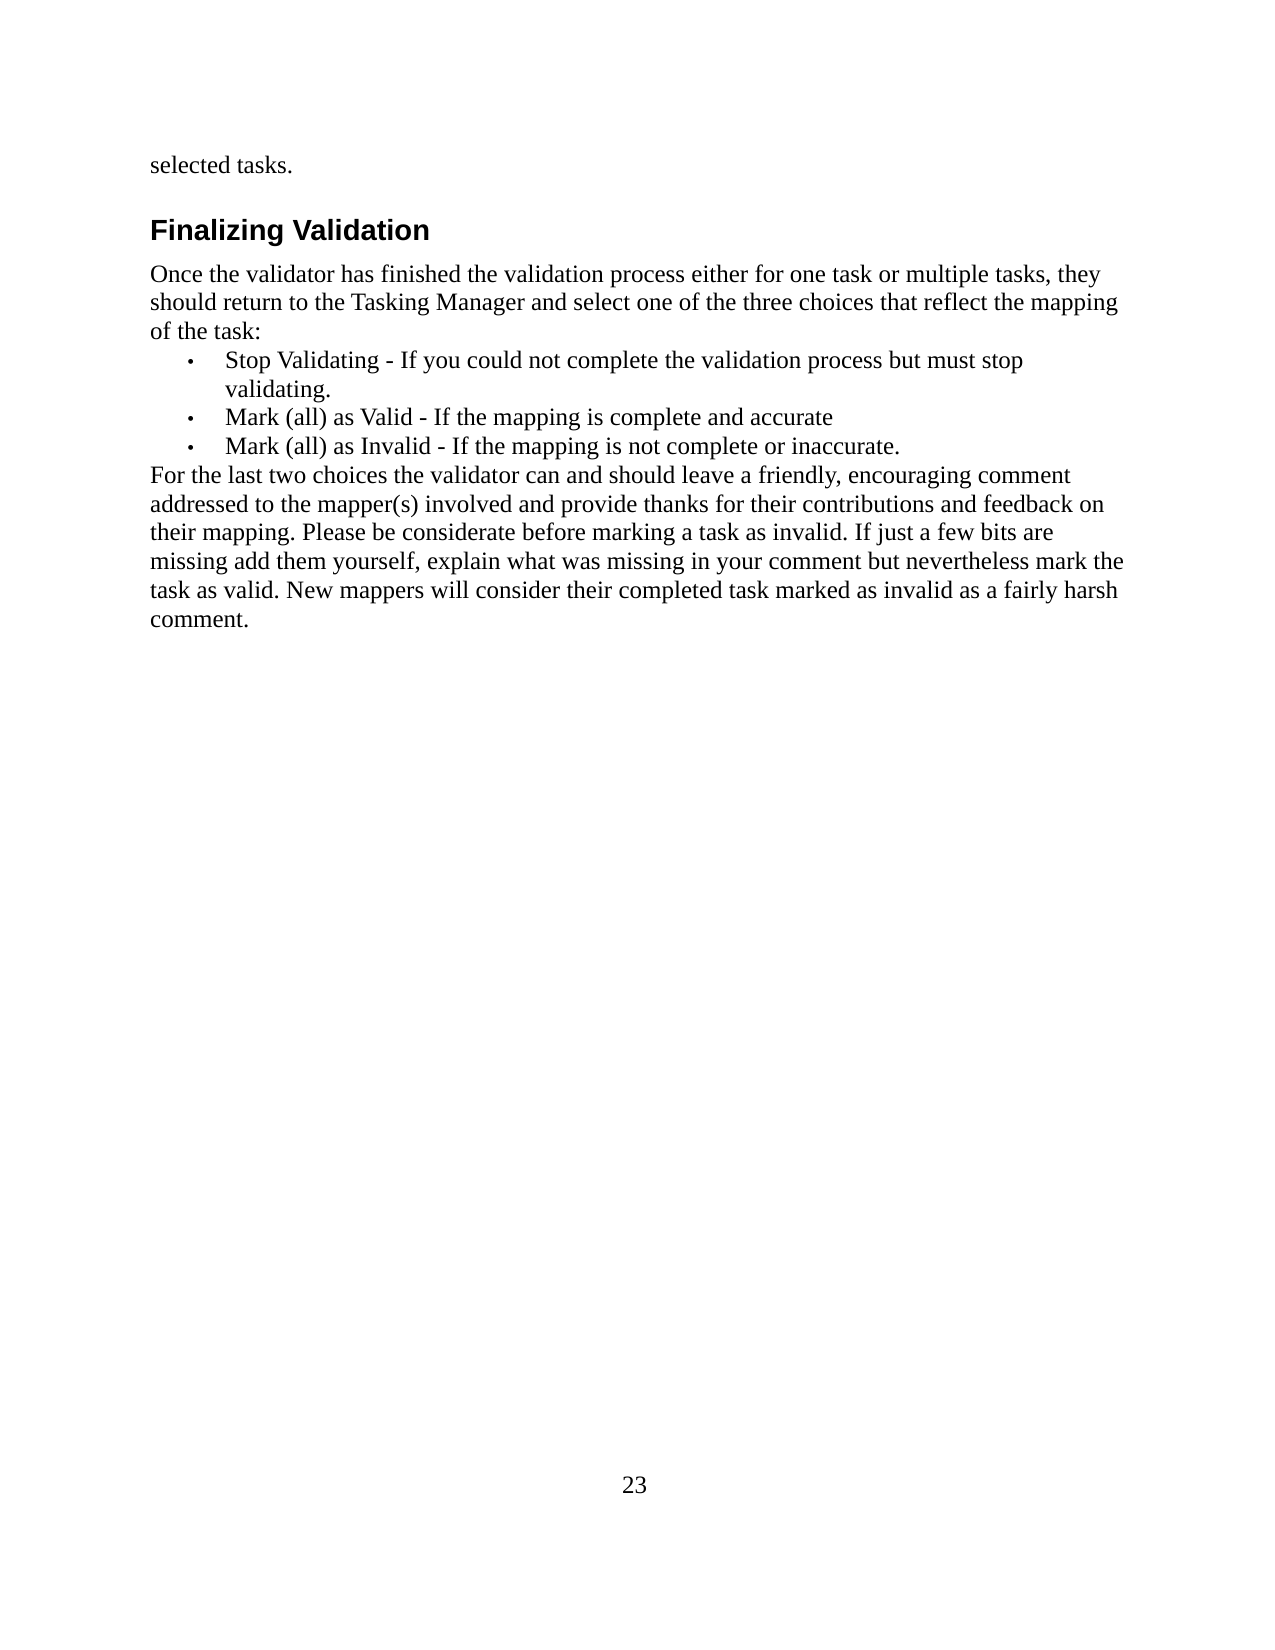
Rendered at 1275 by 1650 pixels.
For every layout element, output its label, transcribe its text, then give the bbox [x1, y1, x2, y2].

list Stop Validating - If you could not complete the validation process but must stop validating. [187, 345, 1125, 402]
list Mark (all) as Invalid - If the mapping is not complete or inaccurate. [187, 431, 1125, 460]
text selected tasks. [150, 150, 1125, 179]
text For the last two choices the validator can and should leave a friendly, encouraging comment addressed to the mapper(s) involved and provide thanks for their contributions and feedback on their mapping. Please be considerate before marking a task as invalid. If just a few bits are missing add them yourself, explain what was missing in your comment but nevertheless mark the task as valid. New mappers will consider their completed task marked as invalid as a fairly harsh comment. [150, 460, 1125, 632]
subtitle Finalizing Validation [150, 213, 1125, 246]
text Once the validator has finished the validation process either for one task or multiple tasks, they should return to the Tasking Manager and select one of the three choices that reflect the mapping of the task: [150, 259, 1125, 345]
list Mark (all) as Valid - If the mapping is complete and accurate [187, 402, 1125, 431]
